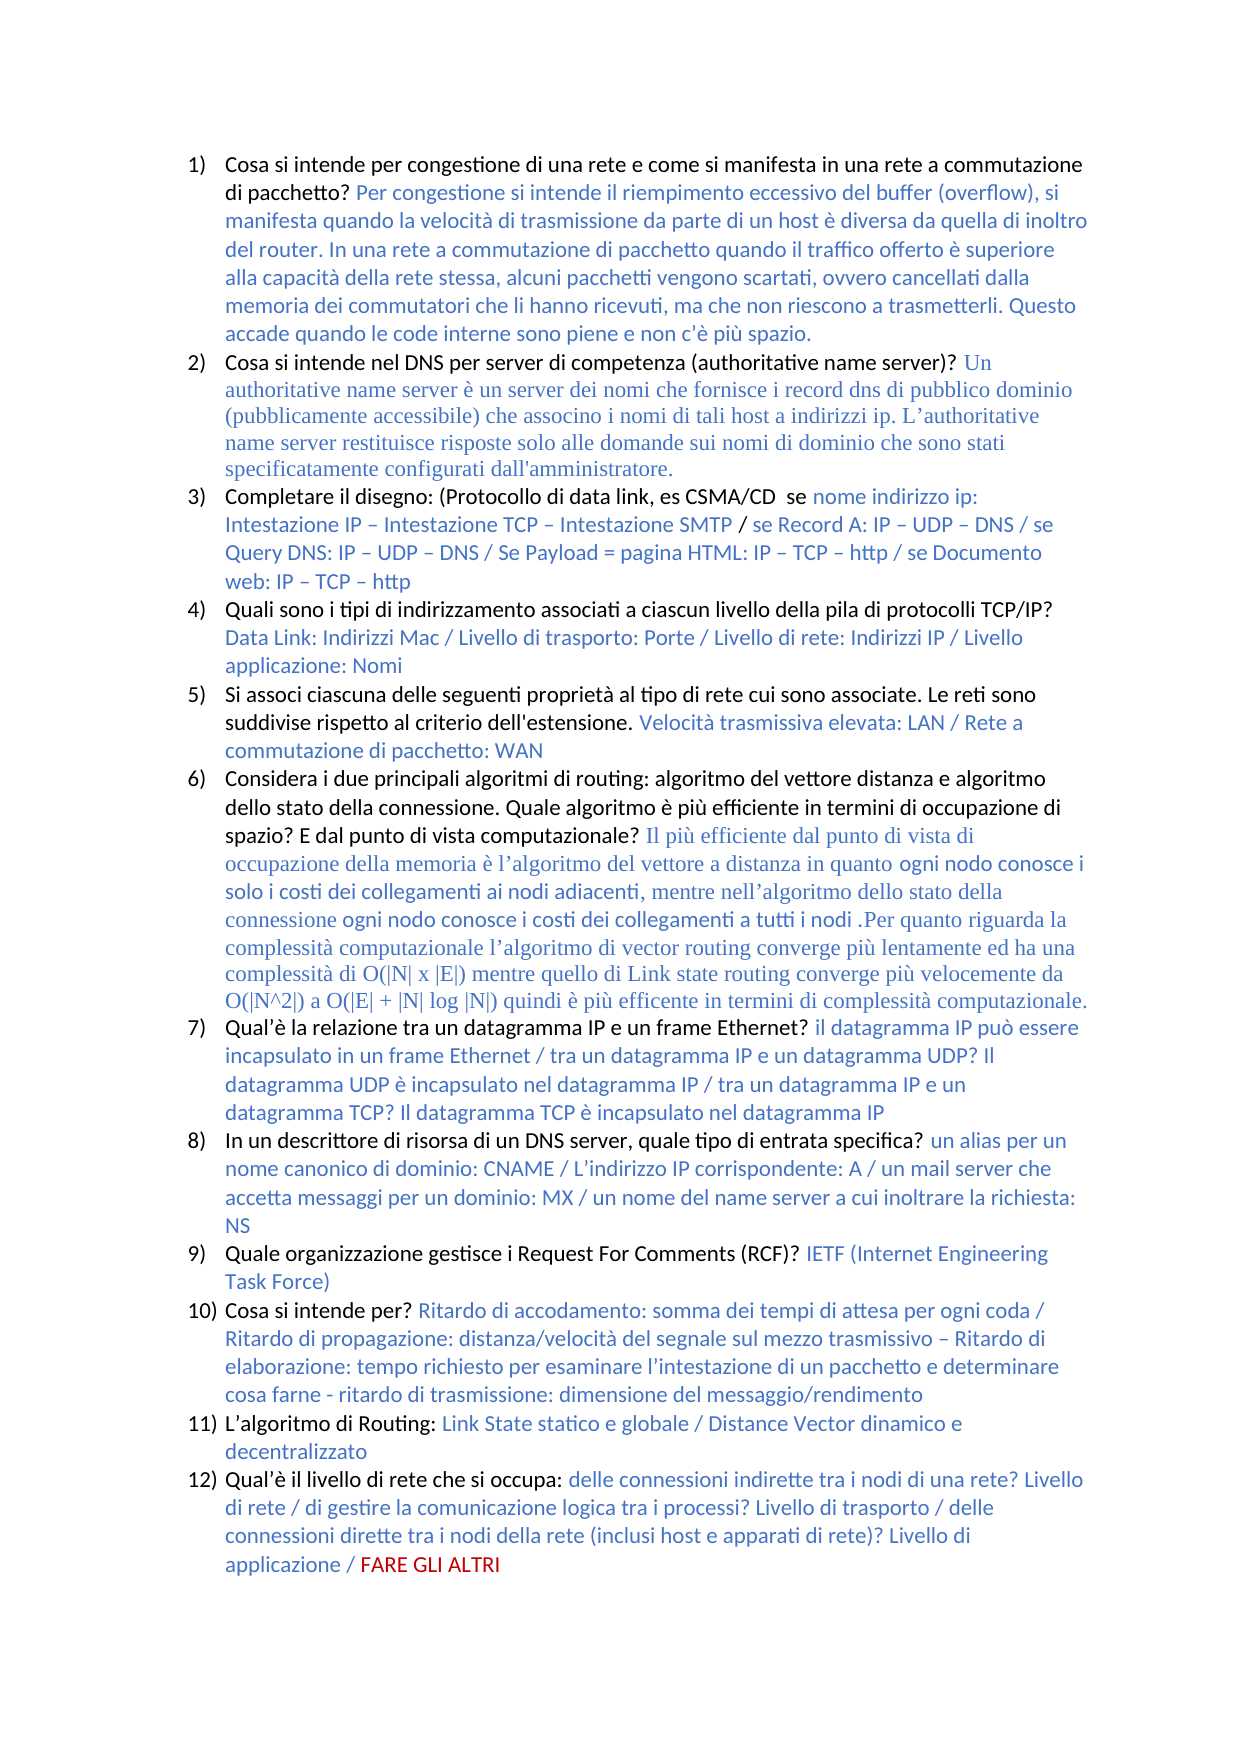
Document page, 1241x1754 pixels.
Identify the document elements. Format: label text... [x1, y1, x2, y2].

list Si associ ciascuna delle seguenti proprietà al tipo di rete cui sono associate. Le reti sono suddivise rispetto al criterio dell'estensione. Velocità trasmissiva elevata: LAN / Rete a commutazione di pacchetto: WAN [187, 680, 1090, 764]
list Quale organizzazione gestisce i Request For Comments (RCF)? IETF (Internet Engineering Task Force) [187, 1239, 1090, 1296]
list Considera i due principali algoritmi di routing: algoritmo del vettore distanza e algoritmo dello stato della connessione. Quale algoritmo è più efficiente in termini di occupazione di spazio? E dal punto di vista computazionale? Il più efficiente dal punto di vista di occupazione della memoria è l’algoritmo del vettore a distanza in quanto ogni nodo conosce i solo i costi dei collegamenti ai nodi adiacenti, mentre nell’algoritmo dello stato della connessione ogni nodo conosce i costi dei collegamenti a tutti i nodi .Per quanto riguarda la complessità computazionale l’algoritmo di vector routing converge più lentamente ed ha una complessità di O(|N| x |E|) mentre quello di Link state routing converge più velocemente da O(|N^2|) a O(|E| + |N| log |N|) quindi è più efficente in termini di complessità computazionale. [187, 764, 1090, 1013]
list Qual’è la relazione tra un datagramma IP e un frame Ethernet? il datagramma IP può essere incapsulato in un frame Ethernet / tra un datagramma IP e un datagramma UDP? Il datagramma UDP è incapsulato nel datagramma IP / tra un datagramma IP e un datagramma TCP? Il datagramma TCP è incapsulato nel datagramma IP [187, 1013, 1090, 1126]
list Cosa si intende per congestione di una rete e come si manifesta in una rete a commutazione di pacchetto? Per congestione si intende il riempimento eccessivo del buffer (overflow), si manifesta quando la velocità di trasmissione da parte di un host è diversa da quella di inoltro del router. In una rete a commutazione di pacchetto quando il traffico offerto è superiore alla capacità della rete stessa, alcuni pacchetti vengono scartati, ovvero cancellati dalla memoria dei commutatori che li hanno ricevuti, ma che non riescono a trasmetterli. Questo accade quando le code interne sono piene e non c’è più spazio. [187, 150, 1090, 347]
list Quali sono i tipi di indirizzamento associati a ciascun livello della pila di protocolli TCP/IP? Data Link: Indirizzi Mac / Livello di trasporto: Porte / Livello di rete: Indirizzi IP / Livello applicazione: Nomi [187, 595, 1090, 679]
list Completare il disegno: (Protocollo di data link, es CSMA/CD se nome indirizzo ip: Intestazione IP – Intestazione TCP – Intestazione SMTP / se Record A: IP – UDP – DNS / se Query DNS: IP – UDP – DNS / Se Payload = pagina HTML: IP – TCP – http / se Documento web: IP – TCP – http [187, 482, 1090, 595]
list Qual’è il livello di rete che si occupa: delle connessioni indirette tra i nodi di una rete? Livello di rete / di gestire la comunicazione logica tra i processi? Livello di trasporto / delle connessioni dirette tra i nodi della rete (inclusi host e apparati di rete)? Livello di applicazione / FARE GLI ALTRI [187, 1465, 1090, 1578]
list In un descrittore di risorsa di un DNS server, quale tipo di entrata specifica? un alias per un nome canonico di dominio: CNAME / L’indirizzo IP corrispondente: A / un mail server che accetta messaggi per un dominio: MX / un nome del name server a cui inoltrare la richiesta: NS [187, 1126, 1090, 1239]
list Cosa si intende nel DNS per server di competenza (authoritative name server)? Un authoritative name server è un server dei nomi che fornisce i record dns di pubblico dominio (pubblicamente accessibile) che associno i nomi di tali host a indirizzi ip. L’authoritative name server restituisce risposte solo alle domande sui nomi di dominio che sono stati specificatamente configurati dall'amministratore. [187, 348, 1090, 482]
list L’algoritmo di Routing: Link State statico e globale / Distance Vector dinamico e decentralizzato [187, 1409, 1090, 1465]
list Cosa si intende per? Ritardo di accodamento: somma dei tempi di attesa per ogni coda / Ritardo di propagazione: distanza/velocità del segnale sul mezzo trasmissivo – Ritardo di elaborazione: tempo richiesto per esaminare l’intestazione di un pacchetto e determinare cosa farne - ritardo di trasmissione: dimensione del messaggio/rendimento [187, 1296, 1090, 1408]
